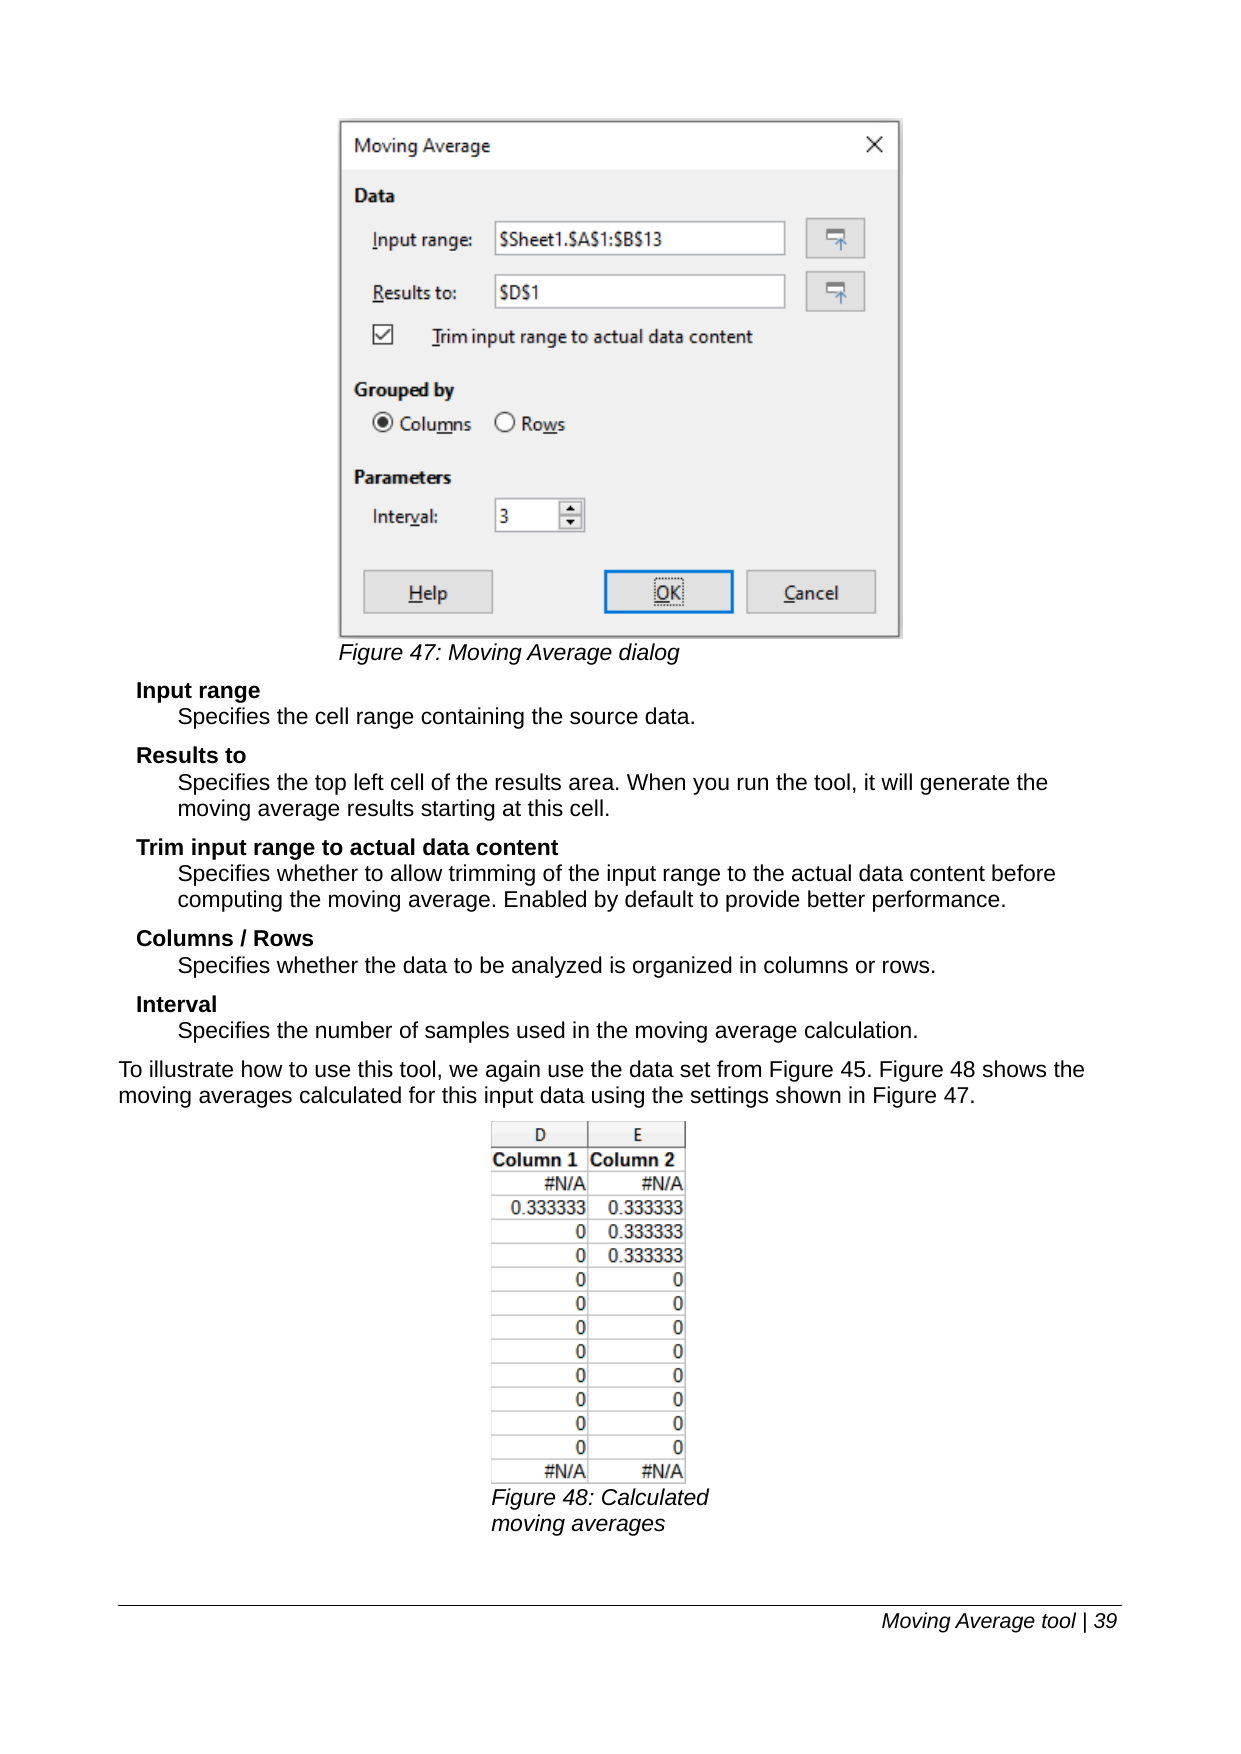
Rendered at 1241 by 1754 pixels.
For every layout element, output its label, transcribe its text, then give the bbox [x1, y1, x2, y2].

text Figure 48: Calculated moving averages [491, 1121, 749, 1537]
text Results to [136, 742, 1122, 768]
text Specifies the top left cell of the results area. When you run the tool, it will generate the moving average results starting at this cell. [177, 768, 1122, 821]
picture [337, 118, 903, 639]
text Input range [136, 677, 1122, 703]
text Columns / Rows [136, 925, 1122, 952]
text Specifies the number of samples used in the moving average calculation. [177, 1017, 1122, 1043]
text Figure 47: Moving Average dialog [338, 639, 902, 665]
text Specifies the cell range containing the source data. [177, 703, 1122, 730]
text Trim input range to actual data content [136, 834, 1122, 860]
text Specifies whether to allow trimming of the input range to the actual data content before computing the moving average. Enabled by default to provide better performance. [177, 860, 1122, 913]
text Interval [136, 991, 1122, 1017]
text To illustrate how to use this tool, we again use the data set from Figure 45. Figure 48 shows the moving averages calculated for this input data using the settings shown in Figure 47. [118, 1056, 1122, 1108]
picture [491, 1121, 686, 1484]
text Specifies whether the data to be analyzed is organized in columns or rows. [177, 952, 1122, 978]
